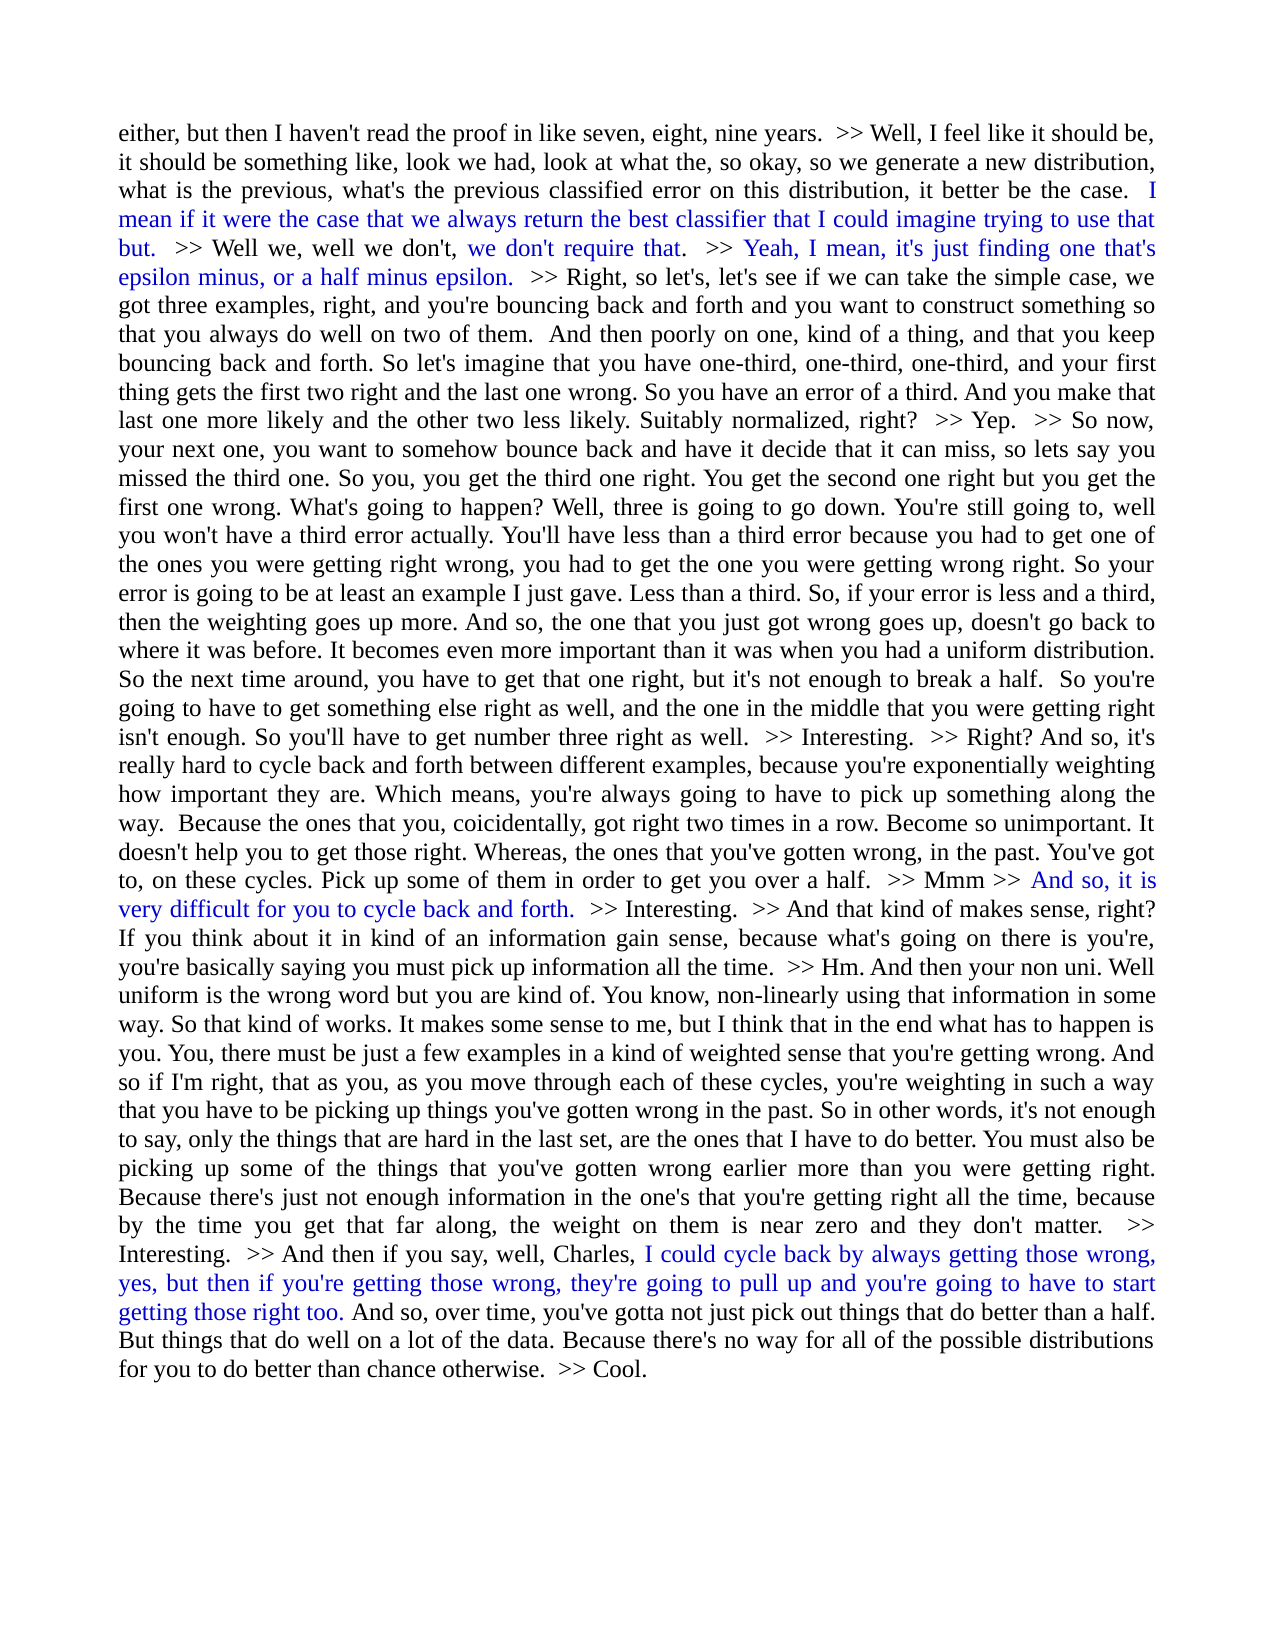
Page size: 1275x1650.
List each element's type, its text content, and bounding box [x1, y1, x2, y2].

text either, but then I haven't read the proof in like seven, eight, nine years. >> Well, I feel like it should be, it should be something like, look we had, look at what the, so okay, so we generate a new distribution, what is the previous, what's the previous classified error on this distribution, it better be the case. I mean if it were the case that we always return the best classifier that I could imagine trying to use that but. >> Well we, well we don't, we don't require that. >> Yeah, I mean, it's just finding one that's epsilon minus, or a half minus epsilon. >> Right, so let's, let's see if we can take the simple case, we got three examples, right, and you're bouncing back and forth and you want to construct something so that you always do well on two of them. And then poorly on one, kind of a thing, and that you keep bouncing back and forth. So let's imagine that you have one-third, one-third, one-third, and your first thing gets the first two right and the last one wrong. So you have an error of a third. And you make that last one more likely and the other two less likely. Suitably normalized, right? >> Yep. >> So now, your next one, you want to somehow bounce back and have it decide that it can miss, so lets say you missed the third one. So you, you get the third one right. You get the second one right but you get the first one wrong. What's going to happen? Well, three is going to go down. You're still going to, well you won't have a third error actually. You'll have less than a third error because you had to get one of the ones you were getting right wrong, you had to get the one you were getting wrong right. So your error is going to be at least an example I just gave. Less than a third. So, if your error is less and a third, then the weighting goes up more. And so, the one that you just got wrong goes up, doesn't go back to where it was before. It becomes even more important than it was when you had a uniform distribution. So the next time around, you have to get that one right, but it's not enough to break a half. So you're going to have to get something else right as well, and the one in the middle that you were getting right isn't enough. So you'll have to get number three right as well. >> Interesting. >> Right? And so, it's really hard to cycle back and forth between different examples, because you're exponentially weighting how important they are. Which means, you're always going to have to pick up something along the way. Because the ones that you, coicidentally, got right two times in a row. Become so unimportant. It doesn't help you to get those right. Whereas, the ones that you've gotten wrong, in the past. You've got to, on these cycles. Pick up some of them in order to get you over a half. >> Mmm >> And so, it is very difficult for you to cycle back and forth. >> Interesting. >> And that kind of makes sense, right? If you think about it in kind of an information gain sense, because what's going on there is you're, you're basically saying you must pick up information all the time. >> Hm. And then your non uni. Well uniform is the wrong word but you are kind of. You know, non-linearly using that information in some way. So that kind of works. It makes some sense to me, but I think that in the end what has to happen is you. You, there must be just a few examples in a kind of weighted sense that you're getting wrong. And so if I'm right, that as you, as you move through each of these cycles, you're weighting in such a way that you have to be picking up things you've gotten wrong in the past. So in other words, it's not enough to say, only the things that are hard in the last set, are the ones that I have to do better. You must also be picking up some of the things that you've gotten wrong earlier more than you were getting right. Because there's just not enough information in the one's that you're getting right all the time, because by the time you get that far along, the weight on them is near zero and they don't matter. >> Interesting. >> And then if you say, well, Charles, I could cycle back by always getting those wrong, yes, but then if you're getting those wrong, they're going to pull up and you're going to have to start getting those right too. And so, over time, you've gotta not just pick out things that do better than a half. But things that do well on a lot of the data. Because there's no way for all of the possible distributions for you to do better than chance otherwise. >> Cool. [118, 118, 1157, 1383]
